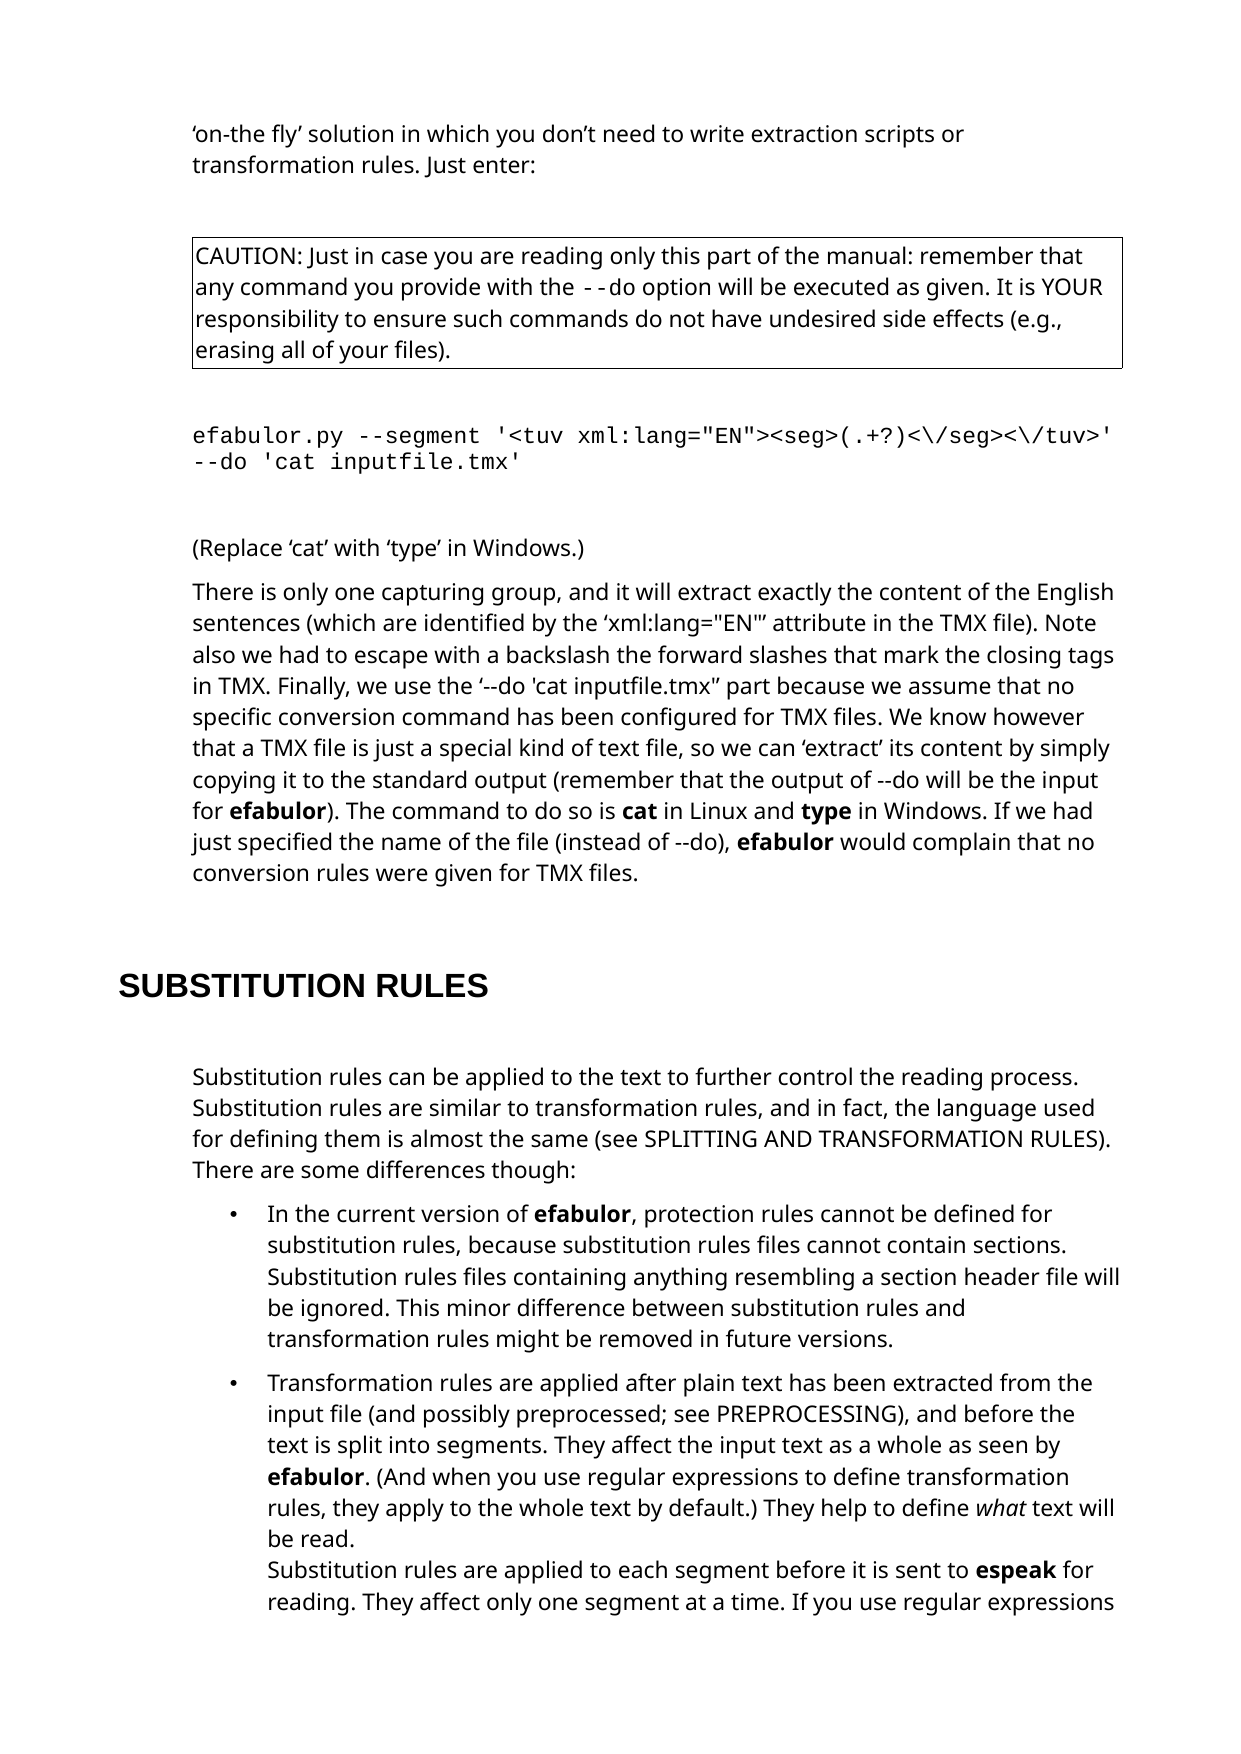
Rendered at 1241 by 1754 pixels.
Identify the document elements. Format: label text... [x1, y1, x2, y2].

list Transformation rules are applied after plain text has been extracted from the input file (and possibly preprocessed; see PREPROCESSING), and before the text is split into segments. They affect the input text as a whole as seen by efabulor. (And when you use regular expressions to define transformation rules, they apply to the whole text by default.) They help to define what text will be read. Substitution rules are applied to each segment before it is sent to espeak for reading. They affect only one segment at a time. If you use regular expressions [229, 1367, 1122, 1617]
text efabulor.py --segment '<tuv xml:lang="EN"><seg>(.+?)<\/seg><\/tuv>' --do 'cat inputfile.tmx' [192, 424, 1122, 476]
subtitle SUBSTITUTION RULES [118, 966, 1122, 1004]
text There is only one capturing group, and it will extract exactly the content of the English sentences (which are identified by the ‘xml:lang="EN"’ attribute in the TMX file). Note also we had to escape with a backslash the forward slashes that mark the closing tags in TMX. Finally, we use the ‘--do 'cat inputfile.tmx'’ part because we assume that no specific conversion command has been configured for TMX files. We know however that a TMX file is just a special kind of text file, so we can ‘extract’ its content by simply copying it to the standard output (remember that the output of --do will be the input for efabulor). The command to do so is cat in Linux and type in Windows. If we had just specified the name of the file (instead of --do), efabulor would complain that no conversion rules were given for TMX files. [192, 576, 1122, 889]
text (Replace ‘cat’ with ‘type’ in Windows.) [192, 532, 1122, 564]
text Substitution rules can be applied to the text to further control the reading process. Substitution rules are similar to transformation rules, and in fact, the language used for defining them is almost the same (see SPLITTING AND TRANSFORMATION RULES). There are some differences though: [192, 1061, 1122, 1186]
text CAUTION: Just in case you are reading only this part of the manual: remember that any command you provide with the --do option will be executed as given. It is YOUR responsibility to ensure such commands do not have undesired side effects (e.g., erasing all of your files). [193, 238, 1122, 368]
text ‘on-the fly’ solution in which you don’t need to write extraction scripts or transformation rules. Just enter: [192, 118, 1122, 181]
list In the current version of efabulor, protection rules cannot be defined for substitution rules, because substitution rules files cannot contain sections. Substitution rules files containing anything resembling a section header file will be ignored. This minor difference between substitution rules and transformation rules might be removed in future versions. [229, 1198, 1122, 1354]
